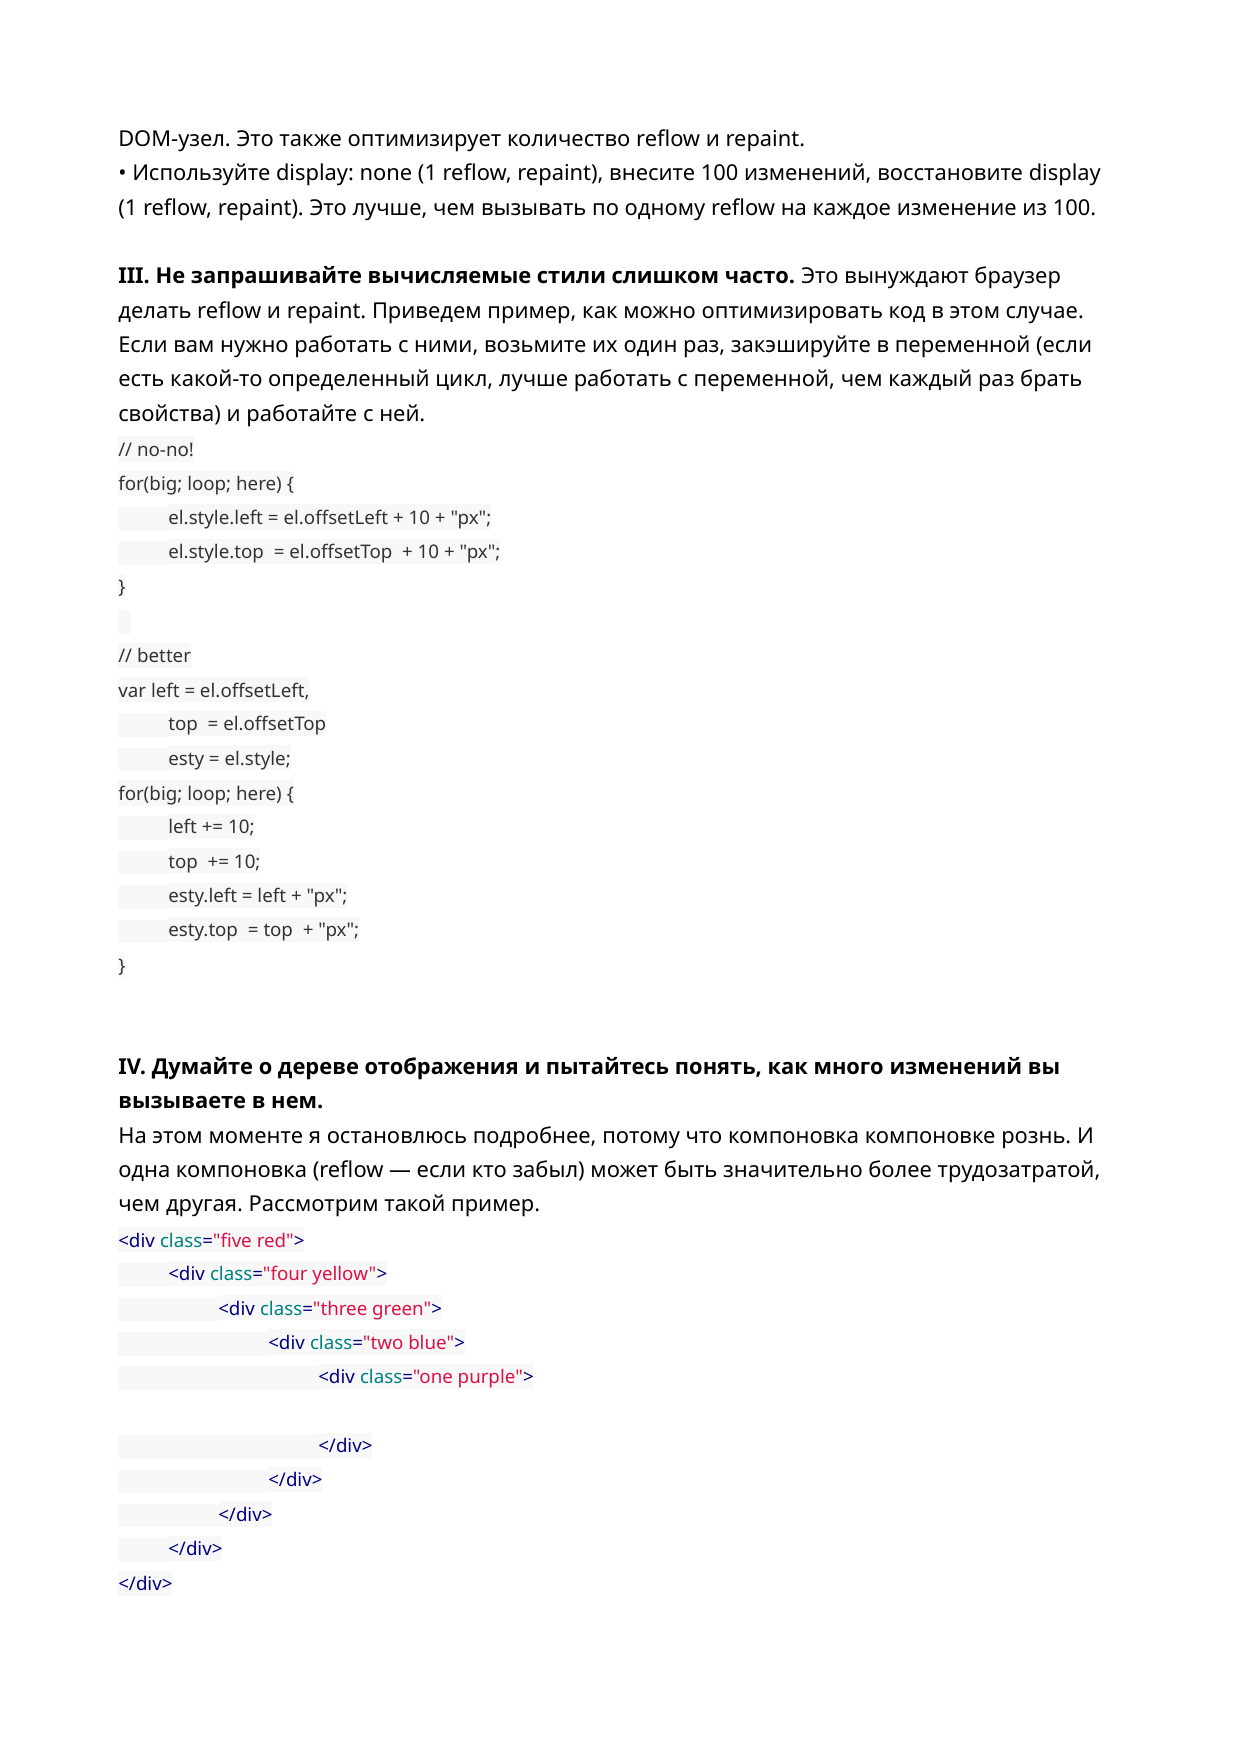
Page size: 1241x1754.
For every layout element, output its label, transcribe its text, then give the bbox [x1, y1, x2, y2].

text <div class="one purple"> [118, 1356, 1122, 1390]
text top += 10; [118, 840, 1122, 874]
text <div class="three green"> [118, 1287, 1122, 1321]
text IV. Думайте о дереве отображения и пытайтесь понять, как много изменений вы вызываете в нем. На этом моменте я остановлюсь подробнее, потому что компоновка компоновке рознь. И одна компоновка (reflow — если кто забыл) может быть значительно более трудозатратой, чем другая. Рассмотрим такой пример. [118, 977, 1122, 1218]
text } [118, 565, 1122, 599]
text </div> [118, 1527, 1122, 1562]
text for(big; loop; here) { [118, 771, 1122, 806]
text DOM-узел. Это также оптимизирует количество reflow и repaint. • Используйте display: none (1 reflow, repaint), внесите 100 изменений, восстановите display (1 reflow, repaint). Это лучше, чем вызывать по одному reflow на каждое изменение из 100. III. Не запрашивайте вычисляемые стили слишком часто. Это вынуждают браузер делать reflow и repaint. Приведем пример, как можно оптимизировать код в этом случае. Если вам нужно работать с ними, возьмите их один раз, закэшируйте в переменной (если есть какой-то определенный цикл, лучше работать с переменной, чем каждый раз брать свойства) и работайте с ней. [118, 118, 1122, 427]
text el.style.left = el.offsetLeft + 10 + "px"; [118, 496, 1122, 531]
text <div class="two blue"> [118, 1321, 1122, 1356]
text esty = el.style; [118, 737, 1122, 771]
text <div class="five red"> [118, 1218, 1122, 1252]
text </div> [118, 1562, 1122, 1596]
text // no-no! [118, 427, 1122, 462]
text top = el.offsetTop [118, 702, 1122, 737]
text </div> [118, 1424, 1122, 1459]
text // better [118, 634, 1122, 668]
text for(big; loop; here) { [118, 462, 1122, 496]
text </div> [118, 1493, 1122, 1527]
text esty.left = left + "px"; [118, 874, 1122, 909]
text left += 10; [118, 806, 1122, 840]
text <div class="four yellow"> [118, 1252, 1122, 1287]
text var left = el.offsetLeft, [118, 668, 1122, 702]
text el.style.top = el.offsetTop + 10 + "px"; [118, 531, 1122, 565]
text esty.top = top + "px"; [118, 909, 1122, 943]
text } [118, 943, 1122, 977]
text </div> [118, 1459, 1122, 1493]
